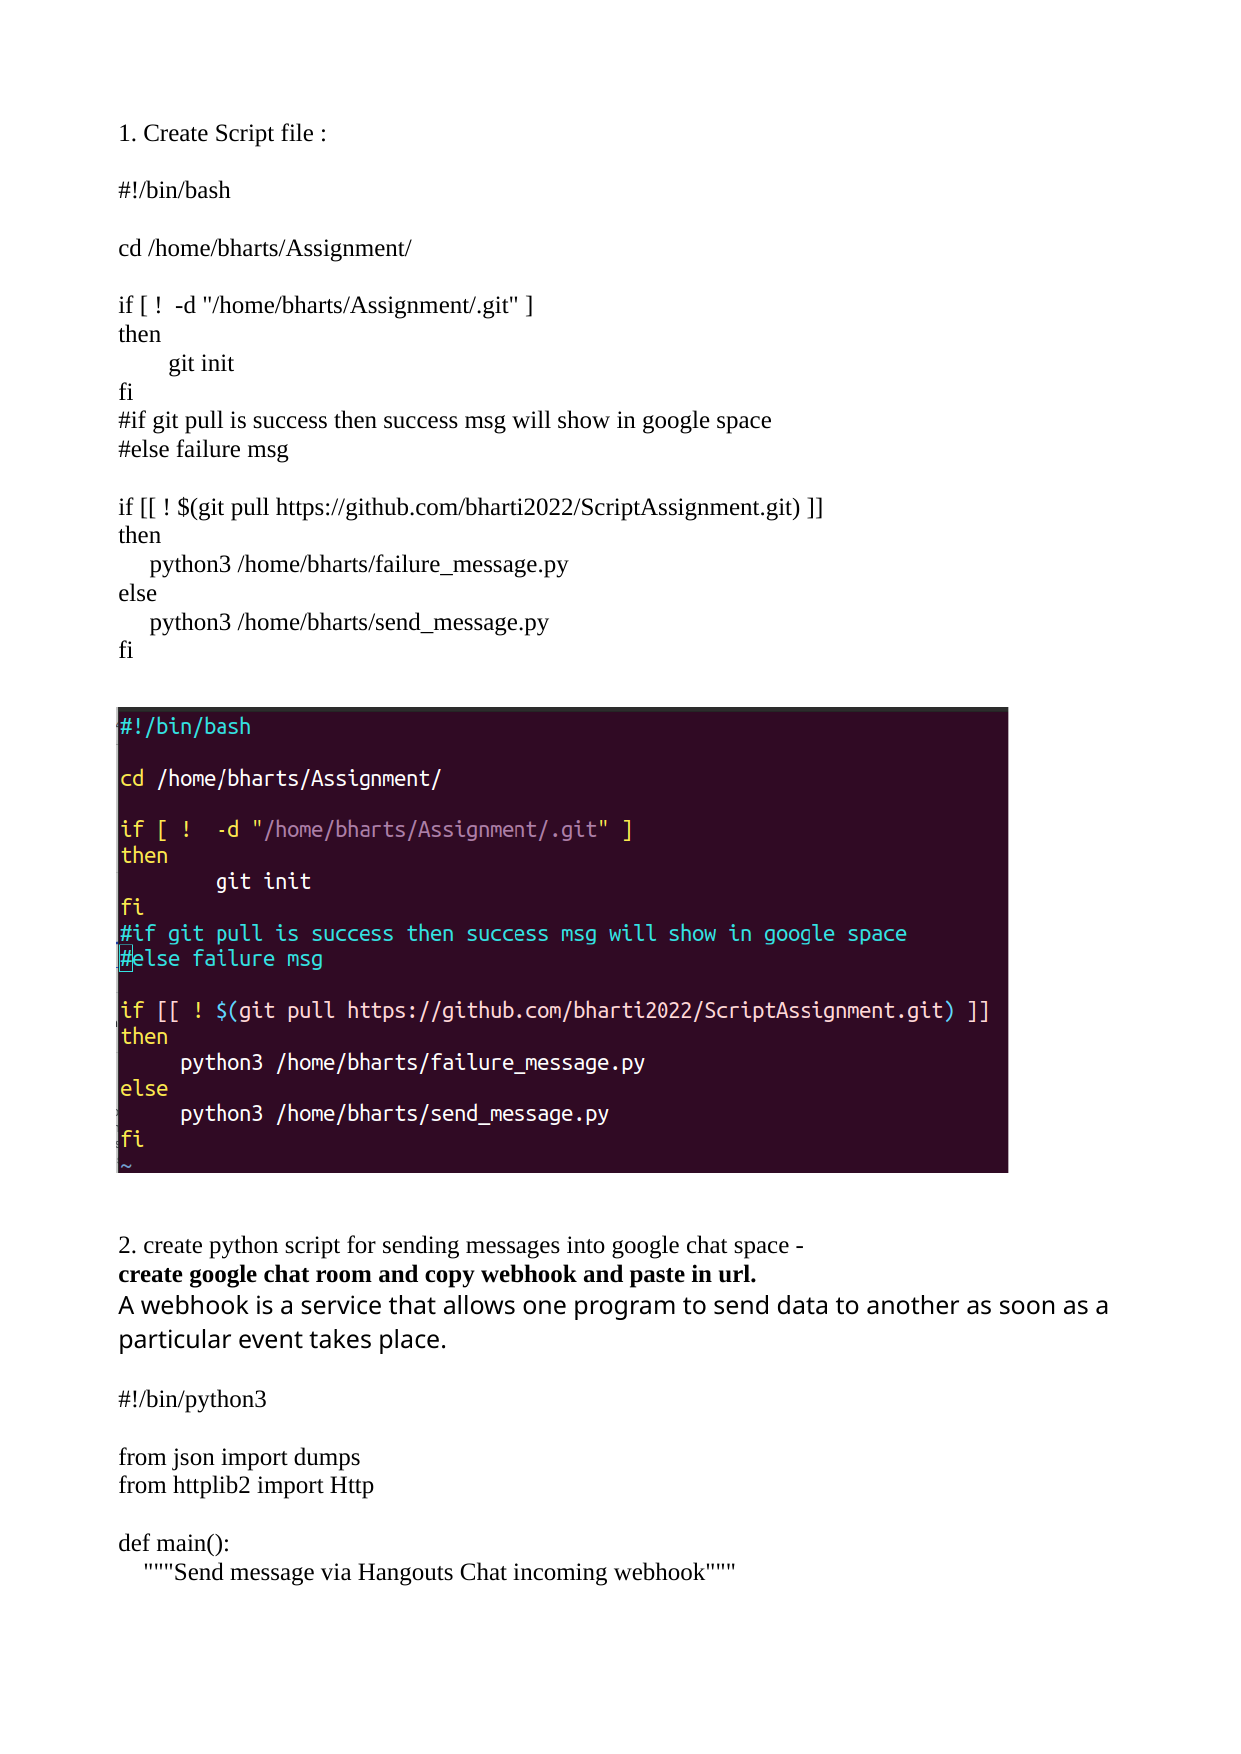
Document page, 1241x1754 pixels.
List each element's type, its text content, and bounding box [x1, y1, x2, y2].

text if [ ! -d "/home/bharts/Assignment/.git" ] [118, 291, 1122, 319]
text git init [118, 348, 1122, 377]
text cd /home/bharts/Assignment/ [118, 233, 1122, 262]
text fi [118, 377, 1122, 406]
text else [118, 578, 1122, 607]
text 1. Create Script file : [118, 118, 1122, 147]
text from json import dumps [118, 1442, 1122, 1471]
text create google chat room and copy webhook and paste in url. [118, 1259, 1122, 1287]
text then [118, 319, 1122, 348]
text fi [118, 636, 1122, 664]
text #else failure msg [118, 434, 1122, 463]
picture [325, 707, 1009, 1033]
text python3 /home/bharts/send_message.py [118, 607, 1122, 636]
text def main(): [118, 1528, 1122, 1557]
text #if git pull is success then success msg will show in google space [118, 406, 1122, 434]
text A webhook is a service that allows one program to send data to another as soon as a particular event takes place. [118, 1287, 1122, 1356]
text #!/bin/python3 [118, 1384, 1122, 1413]
text python3 /home/bharts/failure_message.py [118, 549, 1122, 578]
text if [[ ! $(git pull https://github.com/bharti2022/ScriptAssignment.git) ]] [118, 492, 1122, 521]
text then [118, 521, 1122, 549]
text #!/bin/bash [118, 176, 1122, 204]
text from httplib2 import Http [118, 1471, 1122, 1499]
text 2. create python script for sending messages into google chat space - [118, 1230, 1122, 1259]
text """Send message via Hangouts Chat incoming webhook""" [118, 1557, 1122, 1586]
